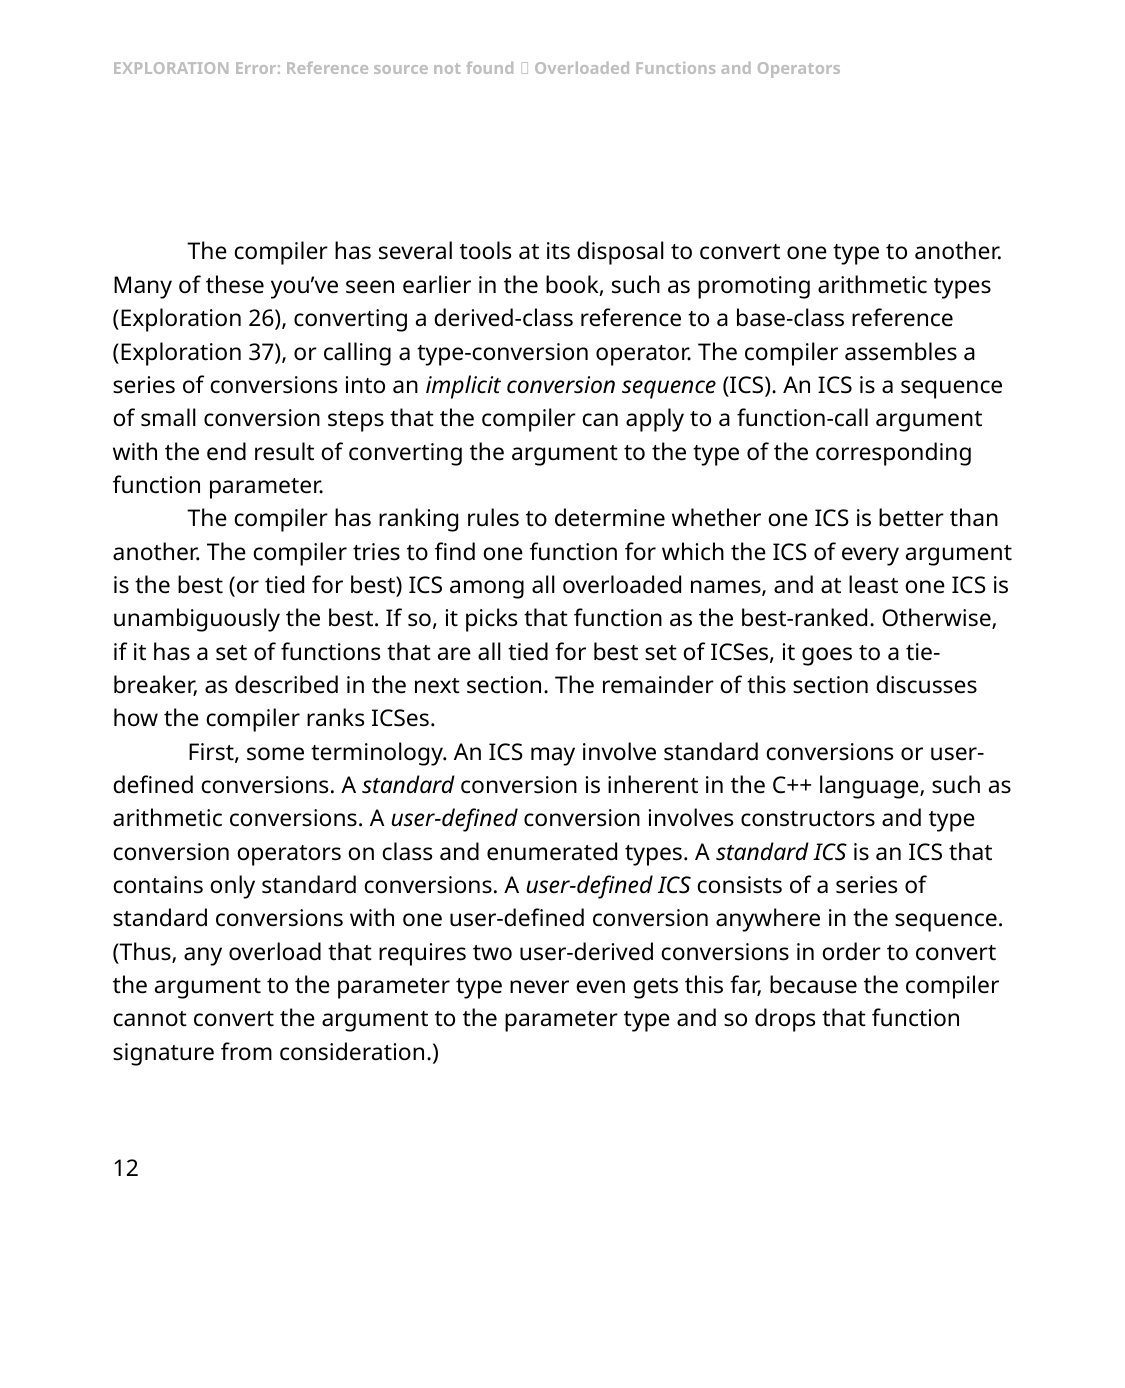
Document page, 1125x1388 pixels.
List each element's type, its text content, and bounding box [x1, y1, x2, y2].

text The compiler has ranking rules to determine whether one ICS is better than another. The compiler tries to find one function for which the ICS of every argument is the best (or tied for best) ICS among all overloaded names, and at least one ICS is unambiguously the best. If so, it picks that function as the best-ranked. Otherwise, if it has a set of functions that are all tied for best set of ICSes, it goes to a tie-breaker, as described in the next section. The remainder of this section discusses how the compiler ranks ICSes. [112, 500, 1012, 733]
text First, some terminology. An ICS may involve standard conversions or user-defined conversions. A standard conversion is inherent in the C++ language, such as arithmetic conversions. A user-defined conversion involves constructors and type conversion operators on class and enumerated types. A standard ICS is an ICS that contains only standard conversions. A user-defined ICS consists of a series of standard conversions with one user-defined conversion anywhere in the sequence. (Thus, any overload that requires two user-derived conversions in order to convert the argument to the parameter type never even gets this far, because the compiler cannot convert the argument to the parameter type and so drops that function signature from consideration.) [112, 733, 1012, 1067]
text The compiler has several tools at its disposal to convert one type to another. Many of these you’ve seen earlier in the book, such as promoting arithmetic types (Exploration 26), converting a derived-class reference to a base-class reference (Exploration 37), or calling a type-conversion operator. The compiler assembles a series of conversions into an implicit conversion sequence (ICS). An ICS is a sequence of small conversion steps that the compiler can apply to a function-call argument with the end result of converting the argument to the type of the corresponding function parameter. [112, 233, 1012, 500]
